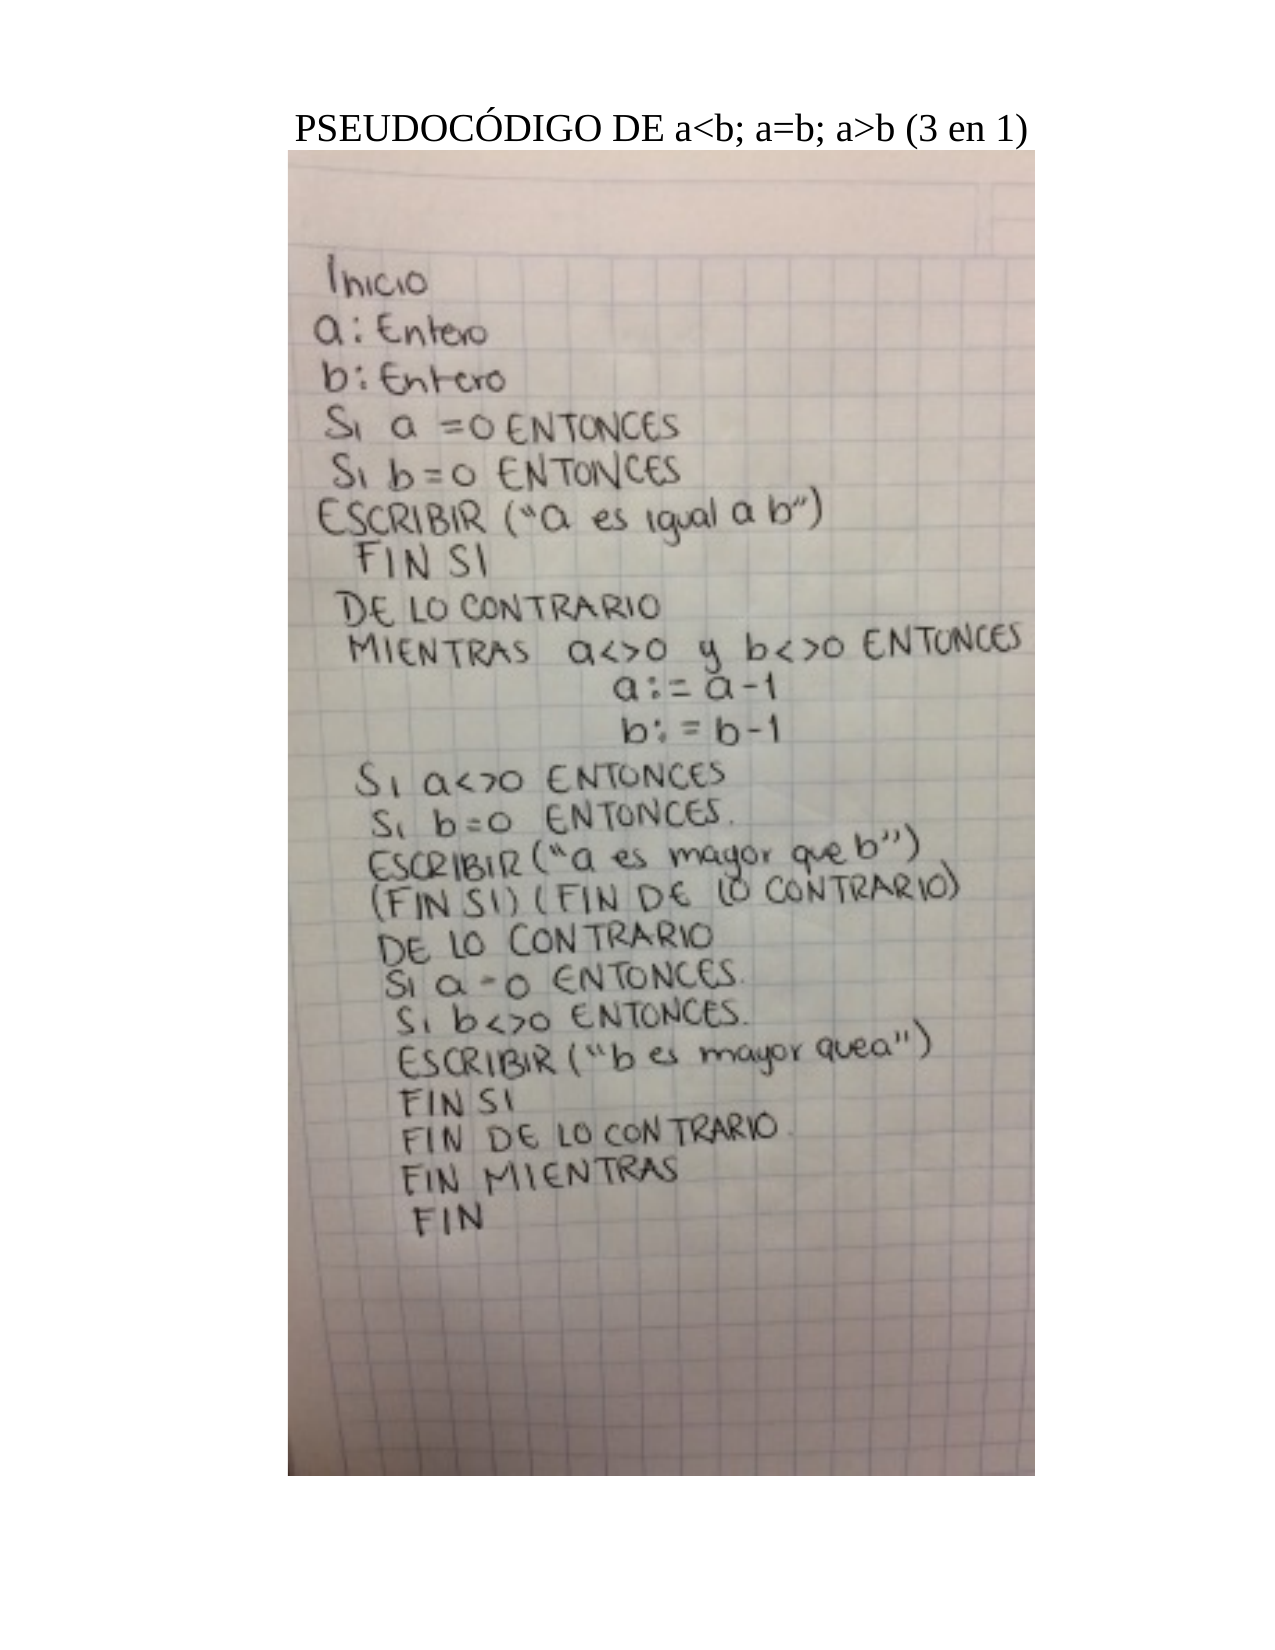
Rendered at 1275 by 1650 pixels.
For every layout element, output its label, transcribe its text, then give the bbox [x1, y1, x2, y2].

text PSEUDOCÓDIGO DE a<b; a=b; a>b (3 en 1) [118, 105, 1205, 150]
